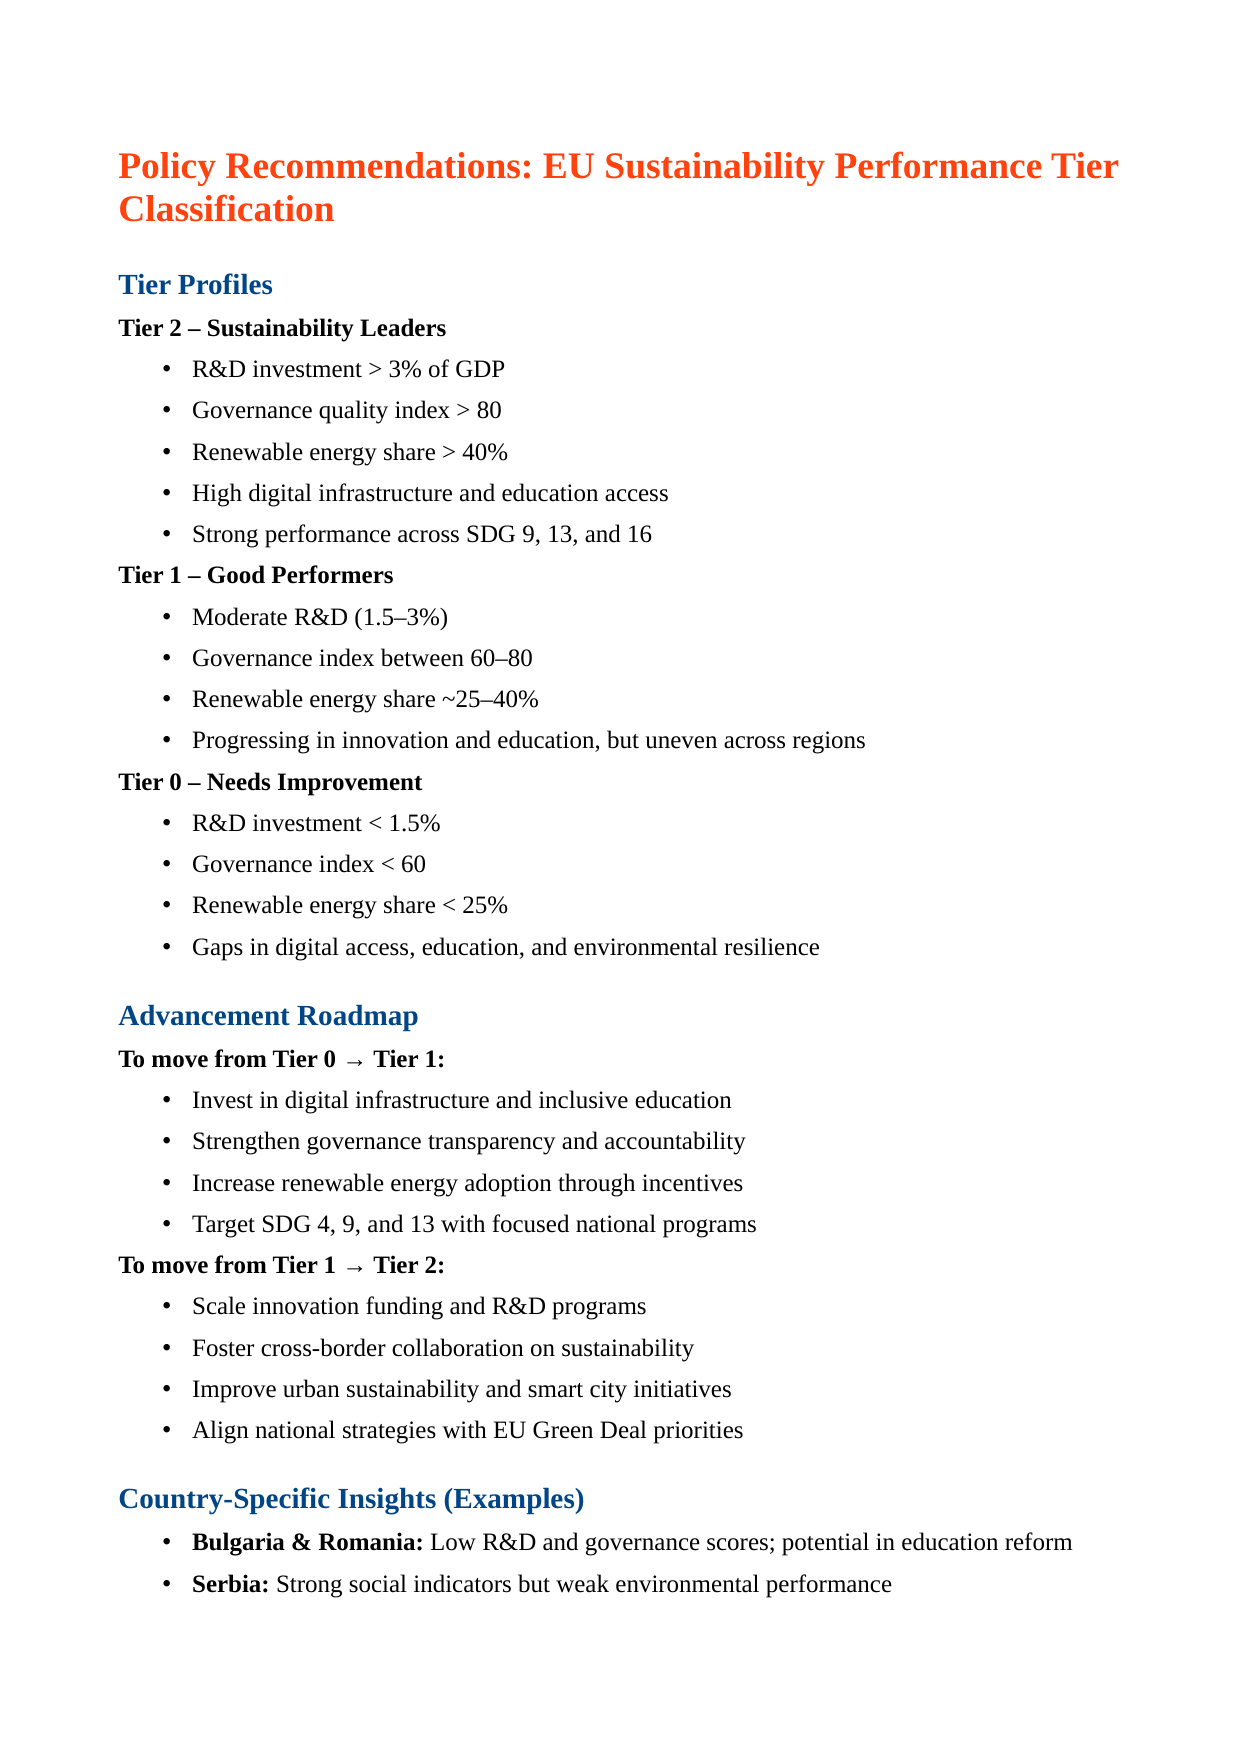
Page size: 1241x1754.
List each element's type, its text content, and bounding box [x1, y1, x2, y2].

list Governance index < 60 [162, 849, 1122, 878]
text To move from Tier 0 → Tier 1: [118, 1044, 1122, 1073]
text To move from Tier 1 → Tier 2: [118, 1250, 1122, 1279]
list High digital infrastructure and education access [162, 478, 1122, 507]
subtitle Policy Recommendations: EU Sustainability Performance Tier Classification [118, 143, 1122, 229]
list Scale innovation funding and R&D programs [162, 1291, 1122, 1320]
list Strong performance across SDG 9, 13, and 16 [162, 519, 1122, 548]
list Foster cross-border collaboration on sustainability [162, 1333, 1122, 1361]
subtitle Tier Profiles [118, 267, 1122, 300]
list Moderate R&D (1.5–3%) [162, 602, 1122, 630]
text Tier 2 – Sustainability Leaders [118, 313, 1122, 342]
list Governance quality index > 80 [162, 395, 1122, 424]
list Governance index between 60–80 [162, 643, 1122, 672]
list Align national strategies with EU Green Deal priorities [162, 1415, 1122, 1444]
list Gaps in digital access, education, and environmental resilience [162, 932, 1122, 960]
text Tier 1 – Good Performers [118, 560, 1122, 589]
list Increase renewable energy adoption through incentives [162, 1168, 1122, 1196]
list Renewable energy share < 25% [162, 890, 1122, 919]
list Bulgaria & Romania: Low R&D and governance scores; potential in education reform [162, 1527, 1122, 1556]
list Improve urban sustainability and smart city initiatives [162, 1374, 1122, 1403]
list Progressing in innovation and education, but uneven across regions [162, 725, 1122, 754]
list R&D investment > 3% of GDP [162, 354, 1122, 383]
subtitle Advancement Roadmap [118, 998, 1122, 1031]
list Target SDG 4, 9, and 13 with focused national programs [162, 1209, 1122, 1238]
subtitle Country-Specific Insights (Examples) [118, 1481, 1122, 1515]
text Tier 0 – Needs Improvement [118, 767, 1122, 795]
list Serbia: Strong social indicators but weak environmental performance [162, 1569, 1122, 1597]
list Strengthen governance transparency and accountability [162, 1126, 1122, 1155]
list Invest in digital infrastructure and inclusive education [162, 1085, 1122, 1114]
list R&D investment < 1.5% [162, 808, 1122, 837]
list Renewable energy share ~25–40% [162, 684, 1122, 713]
list Renewable energy share > 40% [162, 437, 1122, 465]
